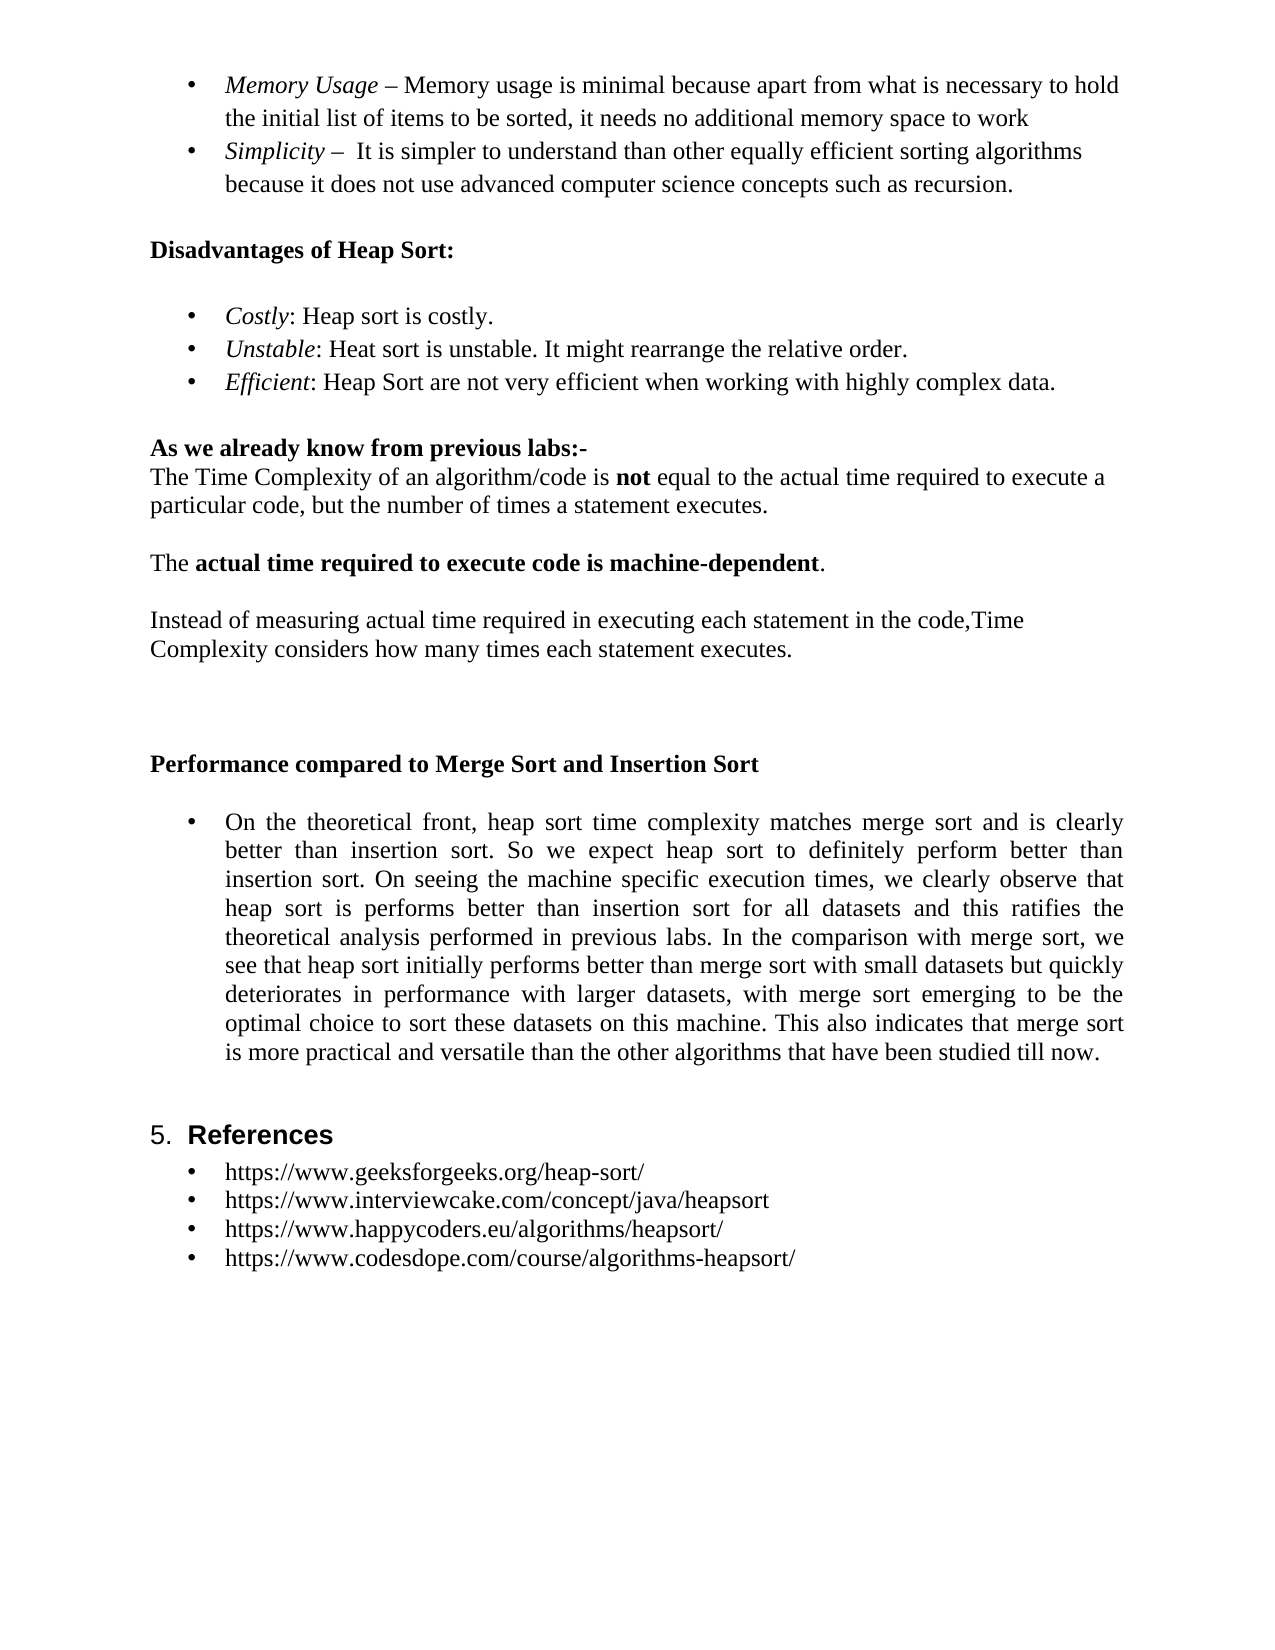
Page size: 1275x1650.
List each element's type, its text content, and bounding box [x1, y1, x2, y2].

text Performance compared to Merge Sort and Insertion Sort [150, 749, 1125, 778]
text Disadvantages of Heap Sort: [150, 235, 1125, 264]
list Efficient: Heap Sort are not very efficient when working with highly complex data. [187, 367, 1125, 396]
list https://www.interviewcake.com/concept/java/heapsort [187, 1186, 1125, 1214]
text The Time Complexity of an algorithm/code is not equal to the actual time required to execute a particular code, but the number of times a statement executes. [150, 462, 1125, 519]
list Memory Usage – Memory usage is minimal because apart from what is necessary to hold the initial list of items to be sorted, it needs no additional memory space to work [187, 70, 1125, 132]
list https://www.geeksforgeeks.org/heap-sort/ [187, 1157, 1125, 1186]
list Unstable: Heat sort is unstable. It might rearrange the relative order. [187, 334, 1125, 363]
text The actual time required to execute code is machine-dependent. [150, 548, 1125, 577]
text As we already know from previous labs:- [150, 433, 1125, 462]
list https://www.codesdope.com/course/algorithms-heapsort/ [187, 1243, 1125, 1272]
text Instead of measuring actual time required in executing each statement in the code,Time Complexity considers how many times each statement executes. [150, 606, 1125, 663]
list On the theoretical front, heap sort time complexity matches merge sort and is clearly better than insertion sort. So we expect heap sort to definitely perform better than insertion sort. On seeing the machine specific execution times, we clearly observe that heap sort is performs better than insertion sort for all datasets and this ratifies the theoretical analysis performed in previous labs. In the comparison with merge sort, we see that heap sort initially performs better than merge sort with small datasets but quickly deteriorates in performance with larger datasets, with merge sort emerging to be the optimal choice to sort these datasets on this machine. This also indicates that merge sort is more practical and versatile than the other algorithms that have been studied till now. [187, 807, 1125, 1066]
subtitle References [150, 1119, 1125, 1151]
list https://www.happycoders.eu/algorithms/heapsort/ [187, 1214, 1125, 1243]
list Simplicity – It is simpler to understand than other equally efficient sorting algorithms because it does not use advanced computer science concepts such as recursion. [187, 136, 1125, 198]
list Costly: Heap sort is costly. [187, 301, 1125, 330]
